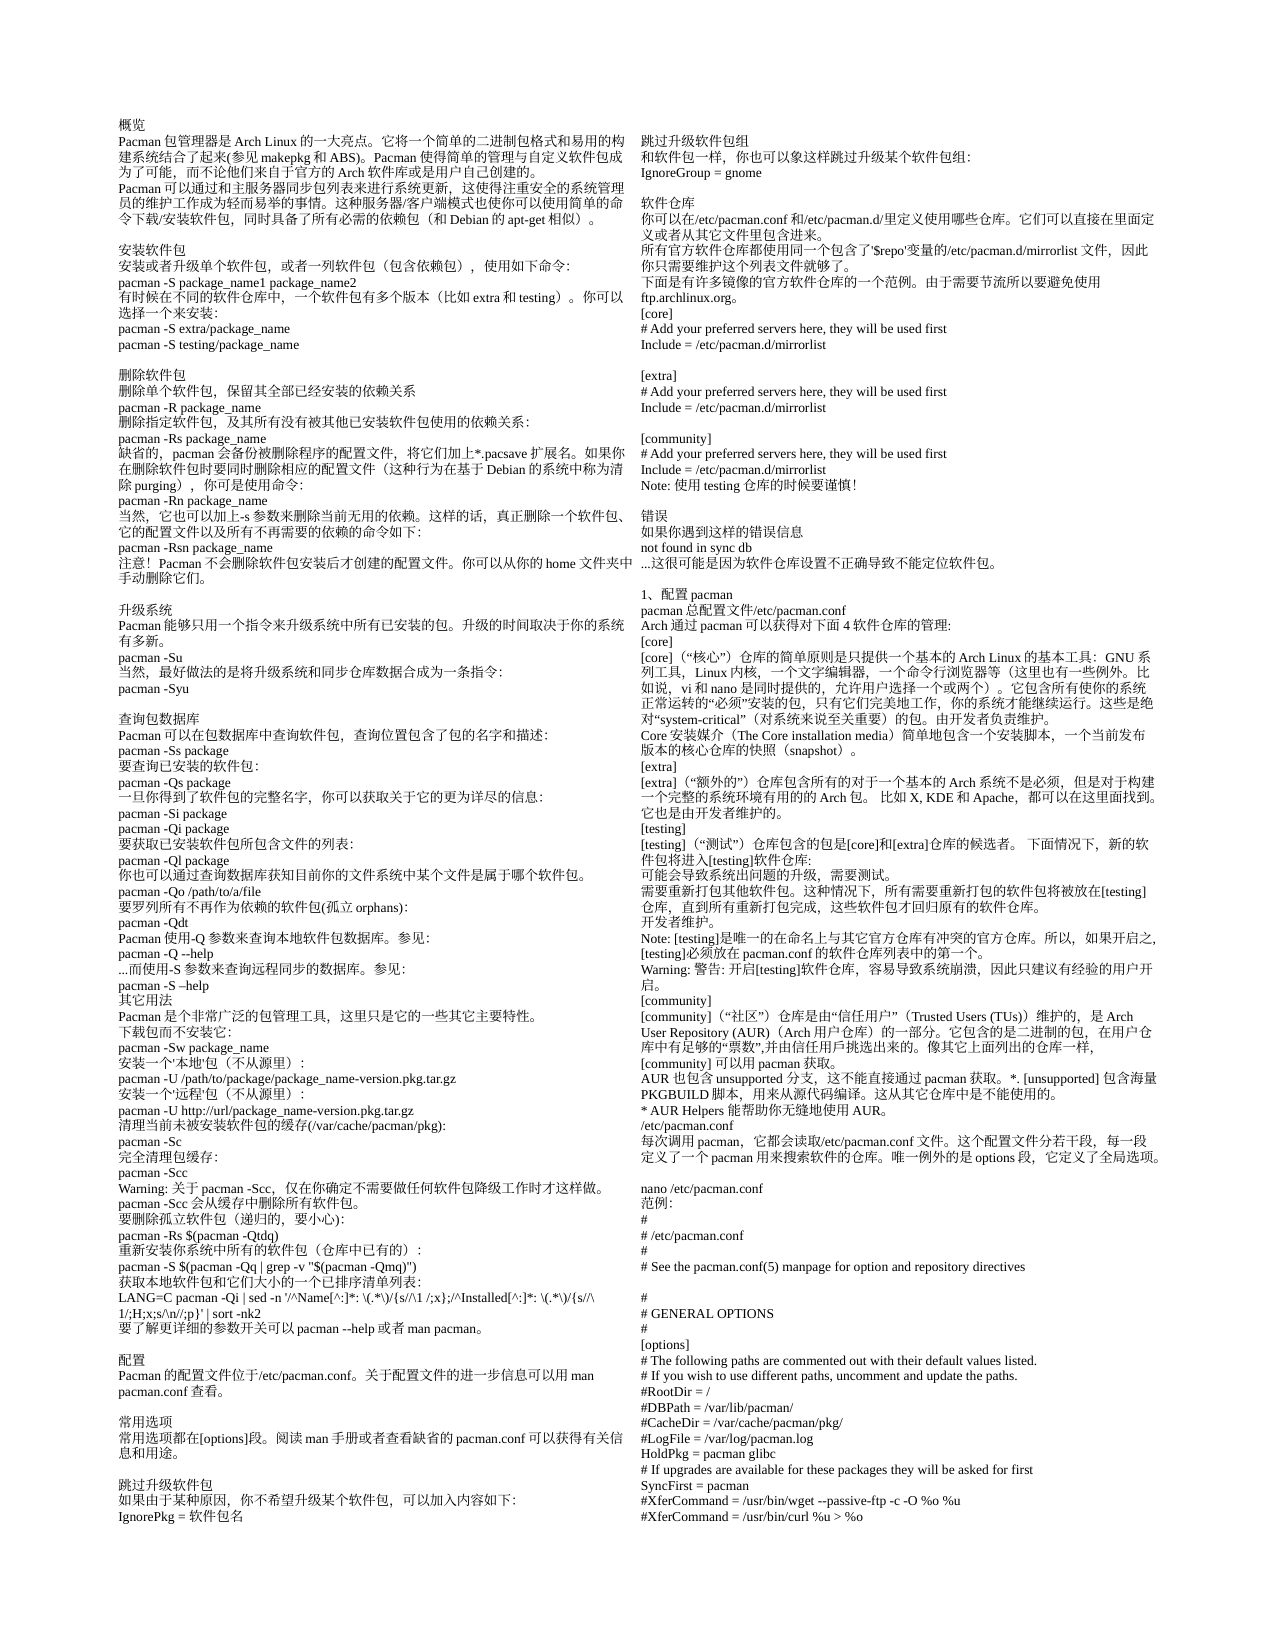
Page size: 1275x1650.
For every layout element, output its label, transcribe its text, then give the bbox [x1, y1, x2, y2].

text # Add your preferred servers here, they will be used first [641, 384, 1157, 399]
text 可能会导致系统出问题的升级，需要测试。 [641, 868, 1157, 884]
text pacman -Rs $(pacman -Qtdq) [118, 1227, 634, 1243]
text 一旦你得到了软件包的完整名字，你可以获取关于它的更为详尽的信息： [118, 790, 634, 806]
text 要获取已安装软件包所包含文件的列表： [118, 837, 634, 852]
text 安装一个'远程'包（不从源里）： [118, 1087, 634, 1102]
text pacman -Ss package [118, 743, 634, 759]
text pacman -S package_name1 package_name2 [118, 274, 634, 290]
text 安装软件包 [118, 243, 634, 259]
text Pacman使用-Q参数来查询本地软件包数据库。参见： [118, 931, 634, 946]
text Pacman的配置文件位于/etc/pacman.conf。关于配置文件的进一步信息可以用man pacman.conf查看。 [118, 1368, 634, 1399]
text SyncFirst = pacman [641, 1477, 1157, 1493]
text 开发者维护。 [641, 915, 1157, 931]
text Pacman是个非常广泛的包管理工具，这里只是它的一些其它主要特性。 [118, 1009, 634, 1024]
text 当然，它也可以加上-s参数来删除当前无用的依赖。这样的话，真正删除一个软件包、它的配置文件以及所有不再需要的依赖的命令如下： [118, 509, 634, 540]
text 注意！Pacman不会删除软件包安装后才创建的配置文件。你可以从你的home文件夹中手动删除它们。 [118, 556, 634, 587]
text 安装一个'本地'包（不从源里）： [118, 1056, 634, 1071]
text # [641, 1290, 1157, 1306]
text 删除软件包 [118, 368, 634, 384]
text 配置 [118, 1352, 634, 1368]
text pacman总配置文件/etc/pacman.conf [641, 602, 1157, 618]
text [testing] [641, 821, 1157, 837]
text 如果你遇到这样的错误信息 [641, 524, 1157, 540]
text 概览 [118, 118, 634, 134]
text 如果由于某种原因，你不希望升级某个软件包，可以加入内容如下： [118, 1493, 634, 1509]
text #XferCommand = /usr/bin/wget --passive-ftp -c -O %o %u [641, 1493, 1157, 1509]
text 完全清理包缓存： [118, 1149, 634, 1165]
text pacman -Su [118, 649, 634, 665]
text 要查询已安装的软件包： [118, 759, 634, 774]
text # GENERAL OPTIONS [641, 1306, 1157, 1321]
text 常用选项都在[options]段。阅读man手册或者查看缺省的pacman.conf可以获得有关信息和用途。 [118, 1431, 634, 1462]
text AUR 也包含unsupported 分支，这不能直接通过pacman获取。*. [unsupported] 包含海量PKGBUILD脚本，用来从源代码编译。这从其它仓库中是不能使用的。 [641, 1071, 1157, 1102]
text IgnorePkg = 软件包名 [118, 1509, 634, 1524]
text 常用选项 [118, 1415, 634, 1431]
text # [641, 1321, 1157, 1337]
text #CacheDir = /var/cache/pacman/pkg/ [641, 1415, 1157, 1431]
text Pacman能够只用一个指令来升级系统中所有已安装的包。升级的时间取决于你的系统有多新。 [118, 618, 634, 649]
text 删除单个软件包，保留其全部已经安装的依赖关系 [118, 384, 634, 399]
text [extra] [641, 759, 1157, 774]
text pacman -Rn package_name [118, 493, 634, 509]
text #DBPath = /var/lib/pacman/ [641, 1399, 1157, 1415]
text pacman -Scc [118, 1165, 634, 1181]
text ...这很可能是因为软件仓库设置不正确导致不能定位软件包。 [641, 556, 1157, 571]
text # If you wish to use different paths, uncomment and update the paths. [641, 1368, 1157, 1384]
text 要了解更详细的参数开关可以pacman --help或者man pacman。 [118, 1321, 634, 1337]
text 要删除孤立软件包（递归的，要小心)： [118, 1212, 634, 1227]
text 安装或者升级单个软件包，或者一列软件包（包含依赖包），使用如下命令： [118, 259, 634, 274]
text * AUR Helpers 能帮助你无缝地使用AUR。 [641, 1102, 1157, 1118]
text /etc/pacman.conf [641, 1118, 1157, 1134]
text 下面是有许多镜像的官方软件仓库的一个范例。由于需要节流所以要避免使用ftp.archlinux.org。 [641, 274, 1157, 306]
text # Add your preferred servers here, they will be used first [641, 446, 1157, 462]
text [community]（“社区”）仓库是由“信任用户”（Trusted Users (TUs)）维护的，是Arch User Repository (AUR)（Arch用户仓库）的一部分。它包含的是二进制的包，在用户仓库中有足够的“票数”,并由信任用戶挑选出来的。像其它上面列出的仓库一样，[community] 可以用pacman获取。 [641, 1009, 1157, 1071]
text 需要重新打包其他软件包。这种情况下，所有需要重新打包的软件包将被放在[testing]仓库，直到所有重新打包完成，这些软件包才回归原有的软件仓库。 [641, 884, 1157, 915]
text pacman -Rs package_name [118, 431, 634, 446]
text [testing]（“测试”）仓库包含的包是[core]和[extra]仓库的候选者。 下面情况下，新的软件包将进入[testing]软件仓库: [641, 837, 1157, 868]
text pacman -S –help [118, 977, 634, 993]
text 你可以在/etc/pacman.conf和/etc/pacman.d/里定义使用哪些仓库。它们可以直接在里面定义或者从其它文件里包含进来。 [641, 212, 1157, 243]
text # See the pacman.conf(5) manpage for option and repository directives [641, 1259, 1157, 1274]
text 软件仓库 [641, 196, 1157, 212]
text Include = /etc/pacman.d/mirrorlist [641, 462, 1157, 477]
text [community] [641, 993, 1157, 1009]
text 有时候在不同的软件仓库中，一个软件包有多个版本（比如extra和testing）。你可以选择一个来安装： [118, 290, 634, 321]
text 范例： [641, 1196, 1157, 1212]
text 1、配置pacman [641, 587, 1157, 602]
text 你也可以通过查询数据库获知目前你的文件系统中某个文件是属于哪个软件包。 [118, 868, 634, 884]
text pacman -S extra/package_name [118, 321, 634, 337]
text [extra] [641, 368, 1157, 384]
text Core安装媒介（The Core installation media）简单地包含一个安装脚本，一个当前发布版本的核心仓库的快照（snapshot）。 [641, 727, 1157, 759]
text pacman -S $(pacman -Qq | grep -v "$(pacman -Qmq)") [118, 1259, 634, 1274]
text 重新安装你系统中所有的软件包（仓库中已有的）： [118, 1243, 634, 1259]
text 所有官方软件仓库都使用同一个包含了'$repo'变量的/etc/pacman.d/mirrorlist文件，因此你只需要维护这个列表文件就够了。 [641, 243, 1157, 274]
text pacman -Qs package [118, 774, 634, 790]
text 当然，最好做法的是将升级系统和同步仓库数据合成为一条指令： [118, 665, 634, 681]
text 清理当前未被安装软件包的缓存(/var/cache/pacman/pkg): [118, 1118, 634, 1134]
text [extra]（“额外的”）仓库包含所有的对于一个基本的Arch系统不是必须，但是对于构建一个完整的系统环境有用的的Arch包。 比如X, KDE和Apache，都可以在这里面找到。它也是由开发者维护的。 [641, 774, 1157, 821]
text pacman -Syu [118, 681, 634, 696]
text Pacman可以通过和主服务器同步包列表来进行系统更新，这使得注重安全的系统管理员的维护工作成为轻而易举的事情。这种服务器/客户端模式也使你可以使用简单的命令下载/安装软件包，同时具备了所有必需的依赖包（和Debian的apt-get相似）。 [118, 181, 634, 227]
text 获取本地软件包和它们大小的一个已排序清单列表： [118, 1274, 634, 1290]
text [options] [641, 1337, 1157, 1352]
text Warning: 关于pacman -Scc，仅在你确定不需要做任何软件包降级工作时才这样做。pacman -Scc会从缓存中删除所有软件包。 [118, 1181, 634, 1212]
text #XferCommand = /usr/bin/curl %u > %o [641, 1509, 1157, 1524]
text pacman -Rsn package_name [118, 540, 634, 556]
text pacman -U /path/to/package/package_name-version.pkg.tar.gz [118, 1071, 634, 1087]
text [core] [641, 634, 1157, 649]
text 升级系统 [118, 602, 634, 618]
text 查询包数据库 [118, 712, 634, 727]
text pacman -Sc [118, 1134, 634, 1149]
text # If upgrades are available for these packages they will be asked for first [641, 1462, 1157, 1477]
text pacman -Qi package [118, 821, 634, 837]
text pacman -Ql package [118, 852, 634, 868]
text # [641, 1212, 1157, 1227]
text nano /etc/pacman.conf [641, 1181, 1157, 1196]
text # /etc/pacman.conf [641, 1227, 1157, 1243]
text not found in sync db [641, 540, 1157, 556]
text pacman -Q --help [118, 946, 634, 962]
text HoldPkg = pacman glibc [641, 1446, 1157, 1462]
text # [641, 1243, 1157, 1259]
text 缺省的，pacman会备份被删除程序的配置文件，将它们加上*.pacsave扩展名。如果你在删除软件包时要同时删除相应的配置文件（这种行为在基于Debian的系统中称为清除purging），你可是使用命令： [118, 446, 634, 493]
text #LogFile = /var/log/pacman.log [641, 1431, 1157, 1446]
text Include = /etc/pacman.d/mirrorlist [641, 337, 1157, 352]
text ...而使用-S参数来查询远程同步的数据库。参见： [118, 962, 634, 977]
text Pacman包管理器是Arch Linux的一大亮点。它将一个简单的二进制包格式和易用的构建系统结合了起来(参见makepkg和ABS)。Pacman使得简单的管理与自定义软件包成为了可能，而不论他们来自于官方的Arch软件库或是用户自己创建的。 [118, 134, 634, 181]
text # The following paths are commented out with their default values listed. [641, 1352, 1157, 1368]
text 跳过升级软件包组 [641, 134, 1157, 149]
text 每次调用pacman，它都会读取/etc/pacman.conf文件。这个配置文件分若干段，每一段定义了一个pacman用来搜索软件的仓库。唯一例外的是options段，它定义了全局选项。 [641, 1134, 1157, 1181]
text LANG=C pacman -Qi | sed -n '/^Name[^:]*: \(.*\)/{s//\1 /;x};/^Installed[^:]*: \(.*\)/{s//\1/;H;x;s/\n//;p}' | sort -nk2 [118, 1290, 634, 1321]
text IgnoreGroup = gnome [641, 165, 1157, 181]
text pacman -Sw package_name [118, 1040, 634, 1056]
text pacman -S testing/package_name [118, 337, 634, 352]
text pacman -R package_name [118, 399, 634, 415]
text pacman -Qdt [118, 915, 634, 931]
text 删除指定软件包，及其所有没有被其他已安装软件包使用的依赖关系： [118, 415, 634, 431]
text 要罗列所有不再作为依赖的软件包(孤立orphans)： [118, 899, 634, 915]
text Note: [testing]是唯一的在命名上与其它官方仓库有冲突的官方仓库。所以，如果开启之, [testing]必须放在pacman.conf的软件仓库列表中的第一个。 [641, 931, 1157, 962]
text #RootDir = / [641, 1384, 1157, 1399]
text Warning: 警告: 开启[testing]软件仓库，容易导致系统崩溃，因此只建议有经验的用户开启。 [641, 962, 1157, 993]
text 其它用法 [118, 993, 634, 1009]
text Arch通过pacman可以获得对下面 4软件仓库的管理: [641, 618, 1157, 634]
text [community] [641, 431, 1157, 446]
text pacman -Qo /path/to/a/file [118, 884, 634, 899]
text 跳过升级软件包 [118, 1477, 634, 1493]
text [core] [641, 306, 1157, 321]
text Include = /etc/pacman.d/mirrorlist [641, 399, 1157, 415]
text pacman -U http://url/package_name-version.pkg.tar.gz [118, 1102, 634, 1118]
text pacman -Si package [118, 806, 634, 821]
text 下载包而不安装它： [118, 1024, 634, 1040]
text Note: 使用testing仓库的时候要谨慎！ [641, 477, 1157, 493]
text 错误 [641, 509, 1157, 524]
text Pacman可以在包数据库中查询软件包，查询位置包含了包的名字和描述： [118, 727, 634, 743]
text 和软件包一样，你也可以象这样跳过升级某个软件包组： [641, 149, 1157, 165]
text [core]（“核心”）仓库的简单原则是只提供一个基本的Arch Linux的基本工具：GNU系列工具，Linux内核，一个文字编辑器，一个命令行浏览器等（这里也有一些例外。比如说，vi和nano是同时提供的，允许用户选择一个或两个）。它包含所有使你的系统正常运转的“必须”安装的包，只有它们完美地工作，你的系统才能继续运行。这些是绝对“system-critical”（对系统来说至关重要）的包。由开发者负责维护。 [641, 649, 1157, 727]
text # Add your preferred servers here, they will be used first [641, 321, 1157, 337]
